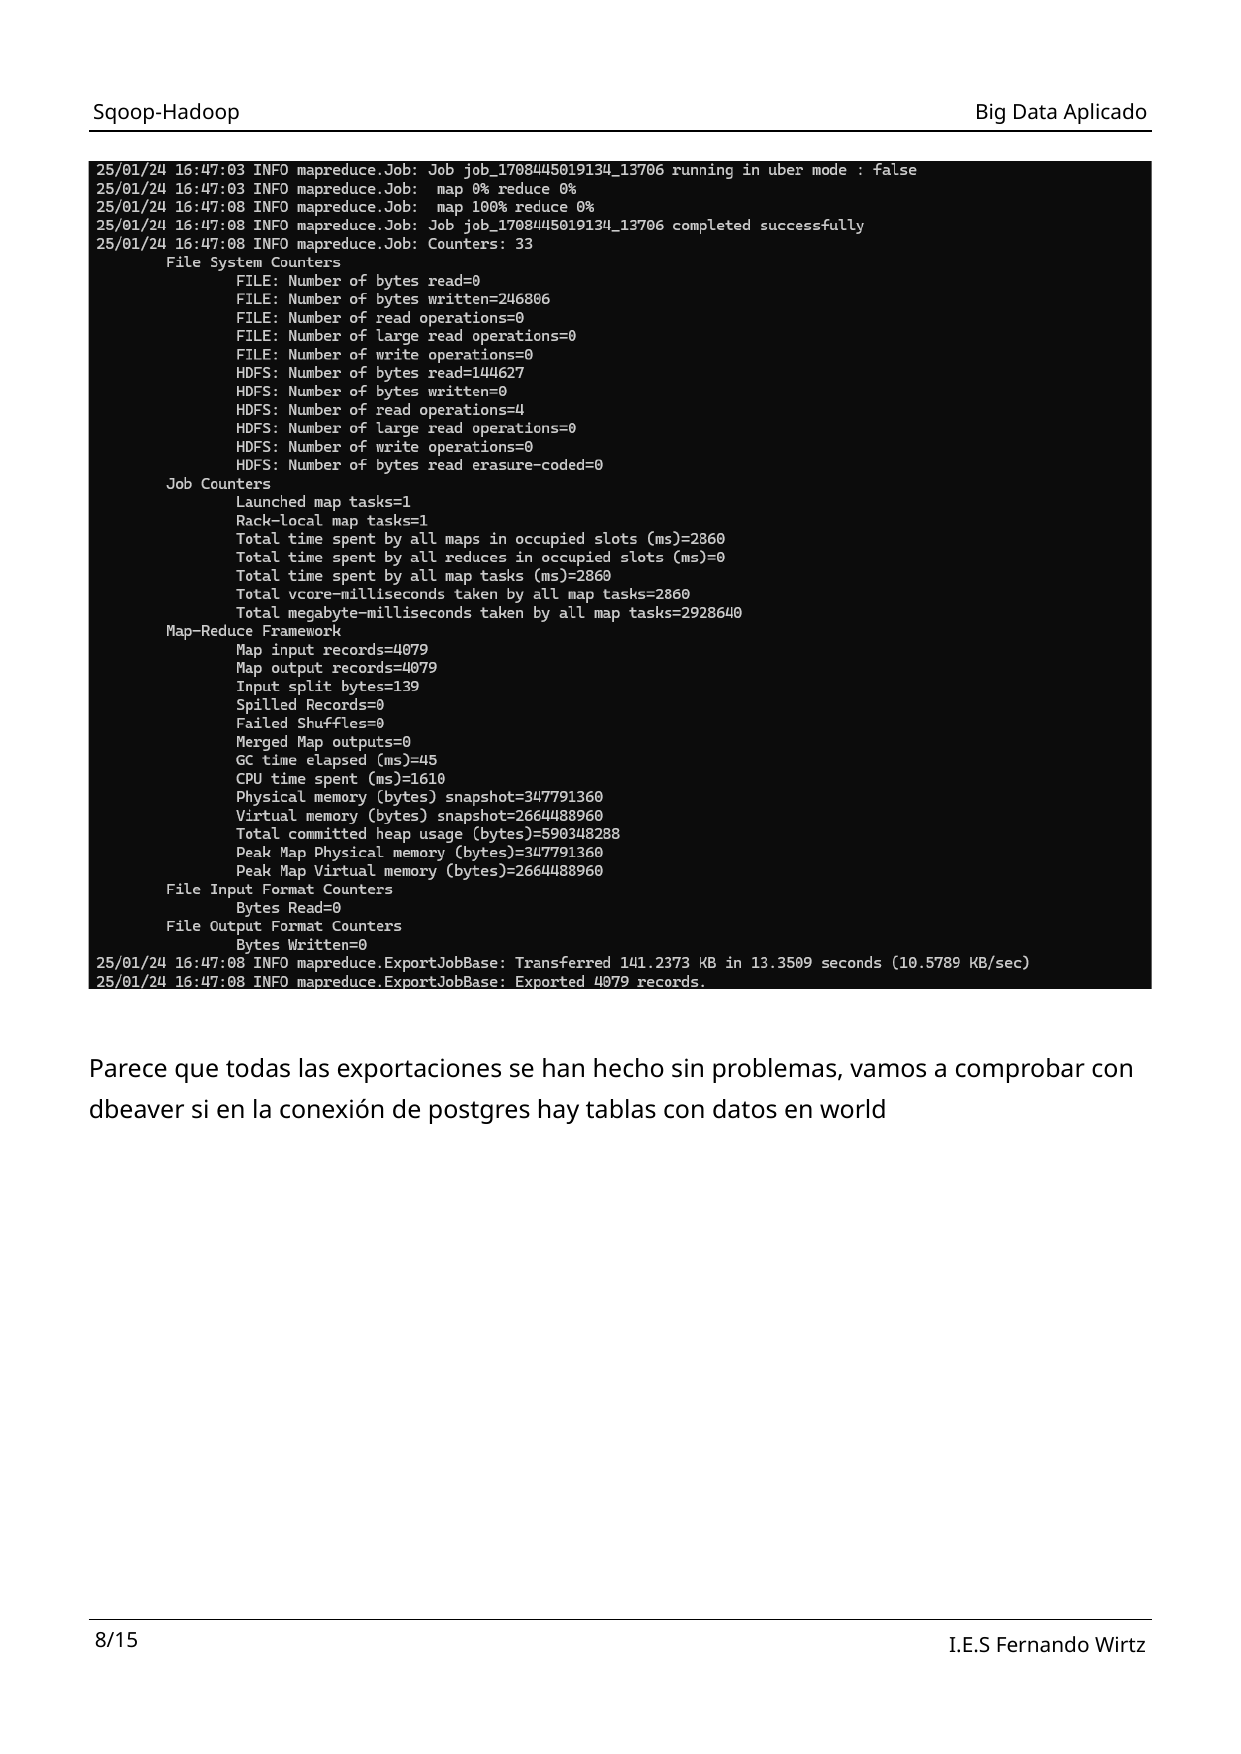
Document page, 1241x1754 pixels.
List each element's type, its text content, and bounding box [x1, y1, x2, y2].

picture [88, 161, 1152, 989]
text Parece que todas las exportaciones se han hecho sin problemas, vamos a comprobar con dbeaver si en la conexión de postgres hay tablas con datos en world [88, 1051, 1152, 1125]
